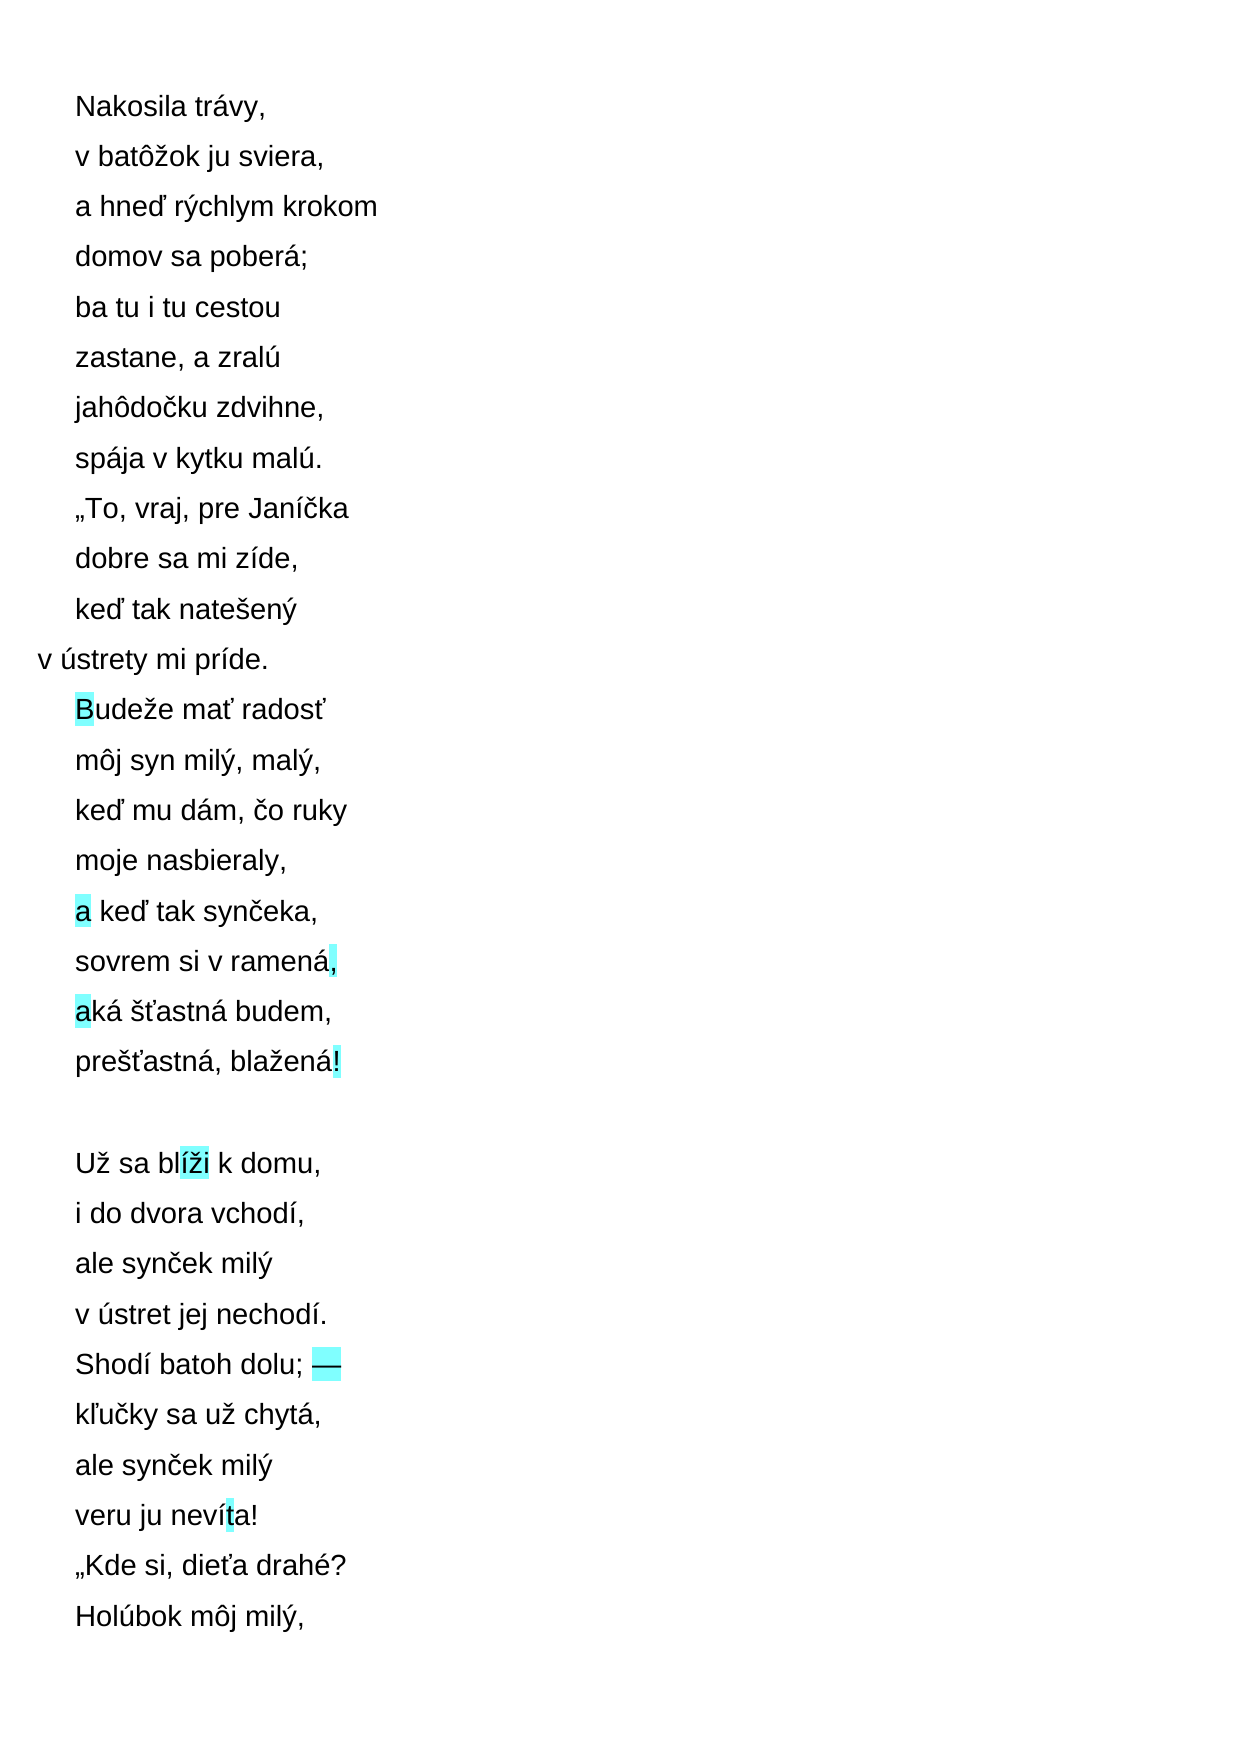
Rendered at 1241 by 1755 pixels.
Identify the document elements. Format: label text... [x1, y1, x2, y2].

text v ústrety mi príde. [37, 642, 1130, 676]
text a keď tak synčeka, [37, 893, 1130, 927]
text môj syn milý, malý, [37, 743, 1130, 776]
text a hneď rýchlym krokom [37, 189, 1130, 223]
text Už sa blíži k domu, [37, 1146, 1130, 1179]
text ale synček milý [37, 1448, 1130, 1481]
text veru ju nevíta! [37, 1498, 1130, 1532]
text keď mu dám, čo ruky [37, 793, 1130, 826]
text keď tak natešený [37, 592, 1130, 625]
text spája v kytku malú. [37, 441, 1130, 474]
text aká šťastná budem, [37, 994, 1130, 1028]
text Budeže mať radosť [37, 692, 1130, 726]
text dobre sa mi zíde, [37, 541, 1130, 575]
text sovrem si v ramená, [37, 944, 1130, 977]
text v ústret jej nechodí. [37, 1297, 1130, 1330]
text Nakosila trávy, [37, 88, 1130, 122]
text „To, vraj, pre Janíčka [37, 491, 1130, 524]
text moje nasbieraly, [37, 843, 1130, 877]
text domov sa poberá; [37, 239, 1130, 273]
text zastane, a zralú [37, 340, 1130, 374]
text prešťastná, blažená! [37, 1044, 1130, 1078]
text v batôžok ju sviera, [37, 139, 1130, 172]
text i do dvora vchodí, [37, 1196, 1130, 1230]
text ba tu i tu cestou [37, 290, 1130, 323]
text ale synček milý [37, 1246, 1130, 1280]
text jahôdočku zdvihne, [37, 390, 1130, 424]
text kľučky sa už chytá, [37, 1397, 1130, 1431]
text Holúbok môj milý, [37, 1599, 1130, 1632]
text „Kde si, dieťa drahé? [37, 1548, 1130, 1582]
text Shodí batoh dolu; — [37, 1347, 1130, 1381]
